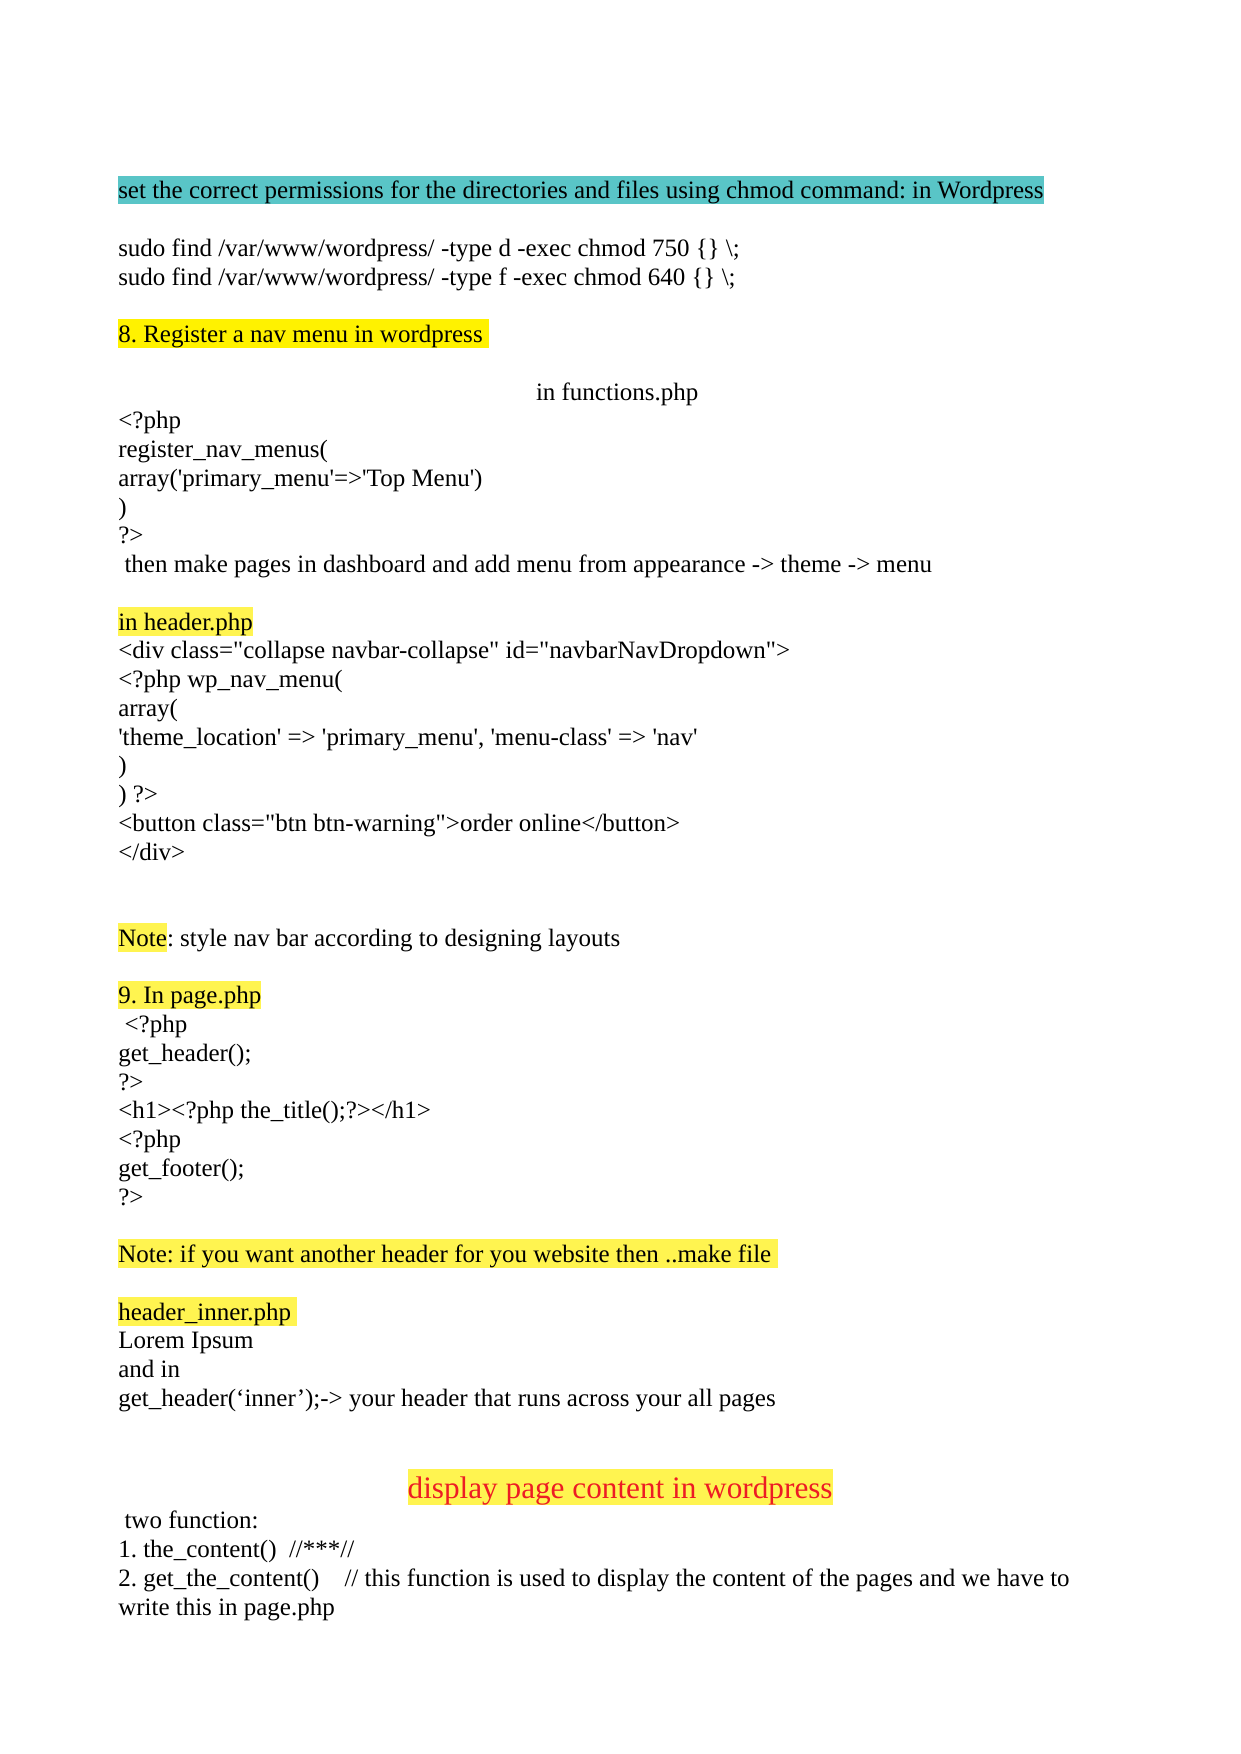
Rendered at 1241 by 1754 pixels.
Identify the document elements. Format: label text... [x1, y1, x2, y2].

text then make pages in dashboard and add menu from appearance -> theme -> menu [118, 549, 1122, 578]
text 1. the_content() //***// [118, 1534, 1122, 1563]
text 'theme_location' => 'primary_menu', 'menu-class' => 'nav' [118, 722, 1122, 751]
text <button class="btn btn-warning">order online</button> [118, 808, 1122, 837]
text ?> [118, 1182, 1122, 1211]
text in header.php [118, 607, 1122, 636]
text display page content in wordpress [118, 1469, 1122, 1505]
text <h1><?php the_title();?></h1> [118, 1096, 1122, 1124]
text get_footer(); [118, 1153, 1122, 1182]
text get_header(‘inner’);-> your header that runs across your all pages [118, 1383, 1122, 1412]
text in functions.php [118, 377, 1122, 406]
text ) [118, 751, 1122, 779]
text Lorem Ipsum [118, 1326, 1122, 1354]
text set the correct permissions for the directories and files using chmod command: in Wordpress [118, 176, 1122, 204]
text 2. get_the_content() // this function is used to display the content of the pages and we have to write this in page.php [118, 1563, 1122, 1620]
text two function: [118, 1505, 1122, 1534]
text 9. In page.php [118, 981, 1122, 1009]
text register_nav_menus( [118, 434, 1122, 463]
text ) [118, 492, 1122, 521]
text <?php [118, 406, 1122, 434]
text Note: if you want another header for you website then ..make file [118, 1239, 1122, 1268]
text <?php [118, 1124, 1122, 1153]
text array( [118, 693, 1122, 722]
text array('primary_menu'=>'Top Menu') [118, 463, 1122, 492]
text <?php wp_nav_menu( [118, 664, 1122, 693]
text header_inner.php [118, 1297, 1122, 1326]
text <?php [118, 1009, 1122, 1038]
text ?> [118, 1067, 1122, 1096]
text sudo find /var/www/wordpress/ -type d -exec chmod 750 {} \; [118, 233, 1122, 262]
text ?> [118, 521, 1122, 549]
text 8. Register a nav menu in wordpress [118, 319, 1122, 348]
text and in [118, 1354, 1122, 1383]
text <div class="collapse navbar-collapse" id="navbarNavDropdown"> [118, 636, 1122, 664]
text </div> [118, 837, 1122, 866]
text get_header(); [118, 1038, 1122, 1067]
text Note: style nav bar according to designing layouts [118, 923, 1122, 952]
text sudo find /var/www/wordpress/ -type f -exec chmod 640 {} \; [118, 262, 1122, 291]
text ) ?> [118, 779, 1122, 808]
